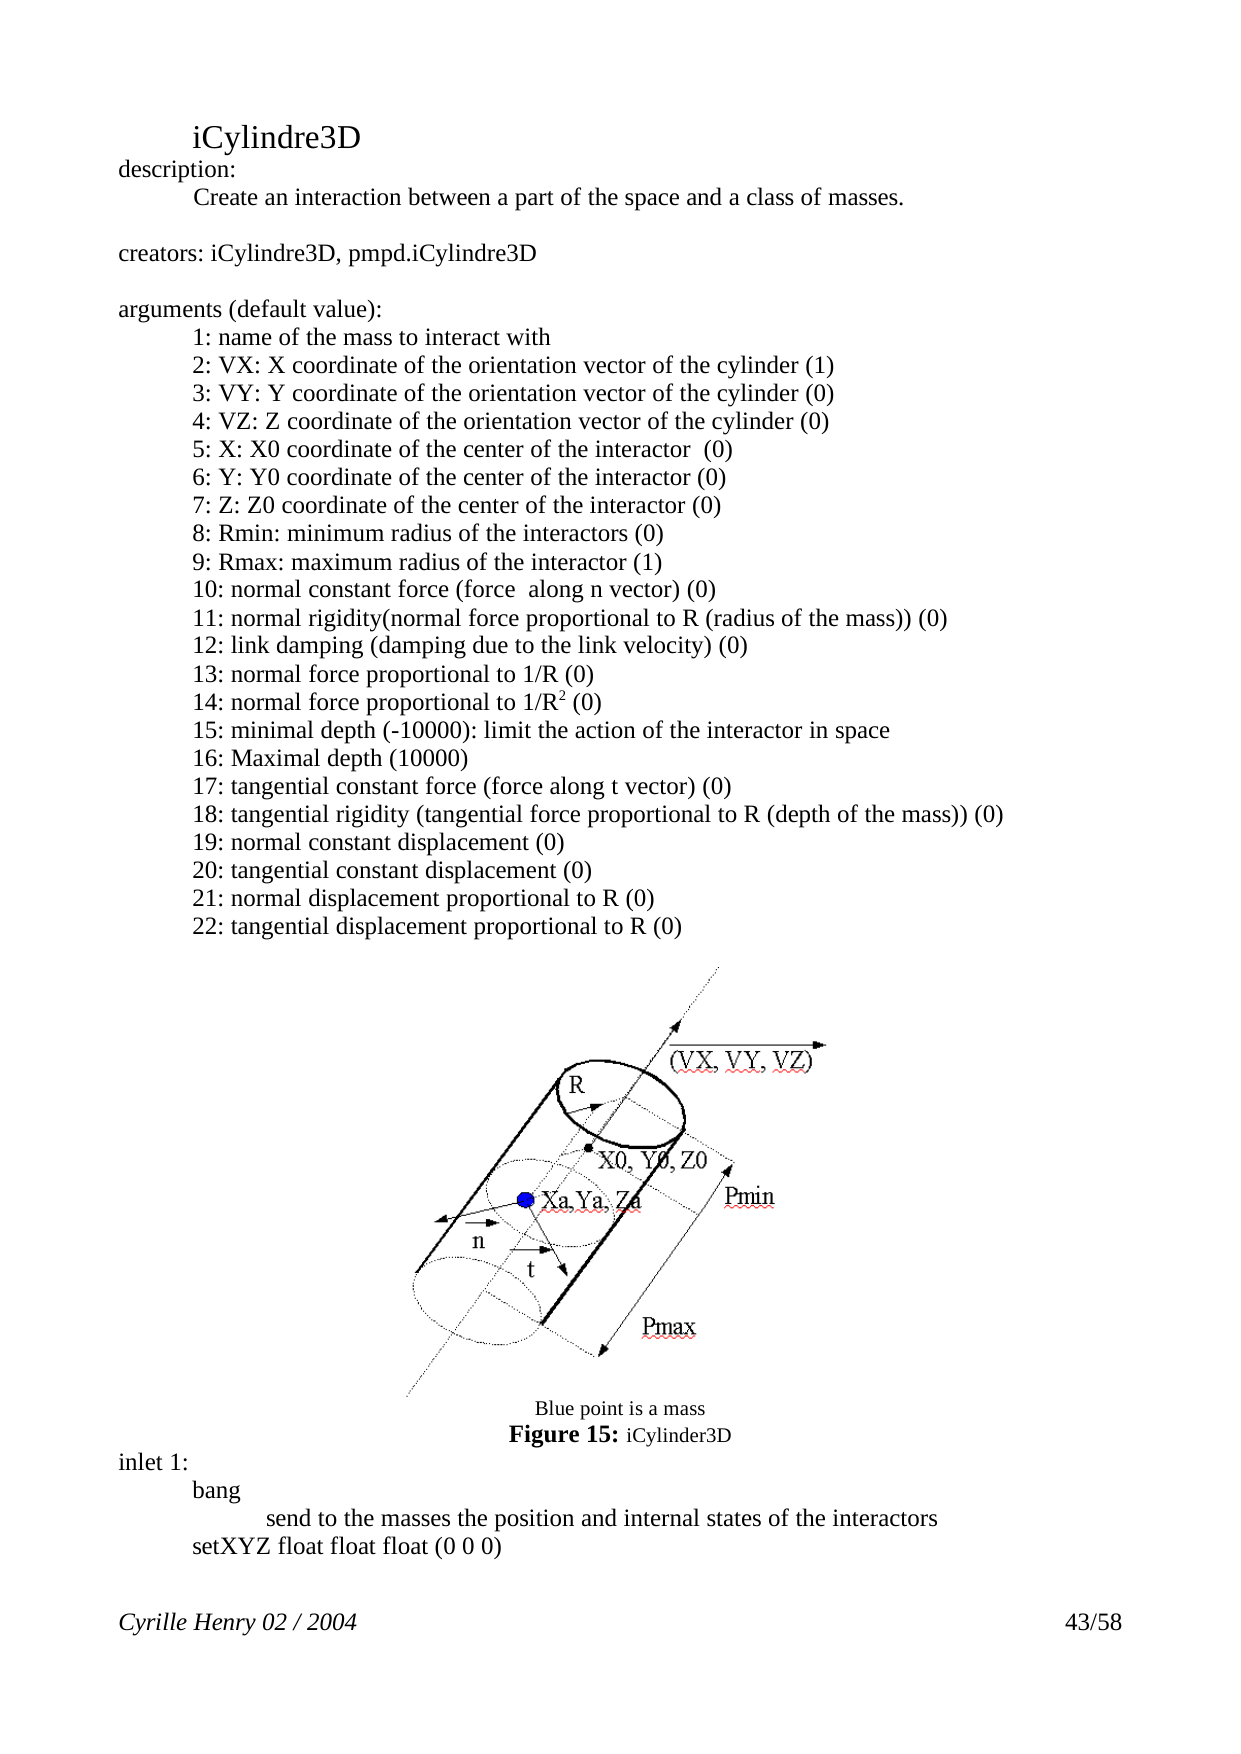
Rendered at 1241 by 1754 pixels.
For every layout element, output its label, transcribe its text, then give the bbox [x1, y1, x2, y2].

text 22: tangential displacement proportional to R (0) [118, 912, 1122, 940]
text description: [118, 155, 1122, 183]
text creators: iCylindre3D, pmpd.iCylindre3D [118, 239, 1122, 267]
text 16: Maximal depth (10000) [118, 743, 1122, 772]
text setXYZ float float float (0 0 0) [118, 1532, 1122, 1560]
text send to the masses the position and internal states of the interactors [118, 1504, 1122, 1532]
text 3: VY: Y coordinate of the orientation vector of the cylinder (0) [118, 379, 1122, 407]
text 4: VZ: Z coordinate of the orientation vector of the cylinder (0) [118, 407, 1122, 435]
text 9: Rmax: maximum radius of the interactor (1) [118, 547, 1122, 575]
text 8: Rmin: minimum radius of the interactors (0) [118, 519, 1122, 547]
text bang [118, 1476, 1122, 1504]
text Create an interaction between a part of the space and a class of masses. [193, 183, 1122, 211]
text 21: normal displacement proportional to R (0) [118, 884, 1122, 912]
text 11: normal rigidity(normal force proportional to R (radius of the mass)) (0) [118, 603, 1122, 631]
text inlet 1: [118, 1448, 1122, 1476]
text iCylindre3D [118, 118, 1122, 155]
text 6: Y: Y0 coordinate of the center of the interactor (0) [118, 463, 1122, 491]
text 14: normal force proportional to 1/R2 (0) [118, 687, 1122, 716]
text 1: name of the mass to interact with [118, 323, 1122, 351]
text 2: VX: X coordinate of the orientation vector of the cylinder (1) [118, 351, 1122, 379]
text 12: link damping (damping due to the link velocity) (0) [118, 631, 1122, 659]
text 15: minimal depth (-10000): limit the action of the interactor in space [118, 716, 1122, 743]
text 17: tangential constant force (force along t vector) (0) [118, 772, 1122, 799]
text 13: normal force proportional to 1/R (0) [118, 659, 1122, 687]
text Blue point is a mass [118, 968, 1122, 1420]
text 20: tangential constant displacement (0) [118, 856, 1122, 884]
text 7: Z: Z0 coordinate of the center of the interactor (0) [118, 491, 1122, 519]
text arguments (default value): [118, 295, 1122, 323]
text 5: X: X0 coordinate of the center of the interactor (0) [118, 435, 1122, 463]
text 18: tangential rigidity (tangential force proportional to R (depth of the mass)) (0) [118, 799, 1122, 828]
picture [388, 967, 852, 1398]
text 10: normal constant force (force along n vector) (0) [118, 575, 1122, 603]
text 19: normal constant displacement (0) [118, 828, 1122, 856]
text Figure 15: iCylinder3D [118, 1420, 1122, 1448]
